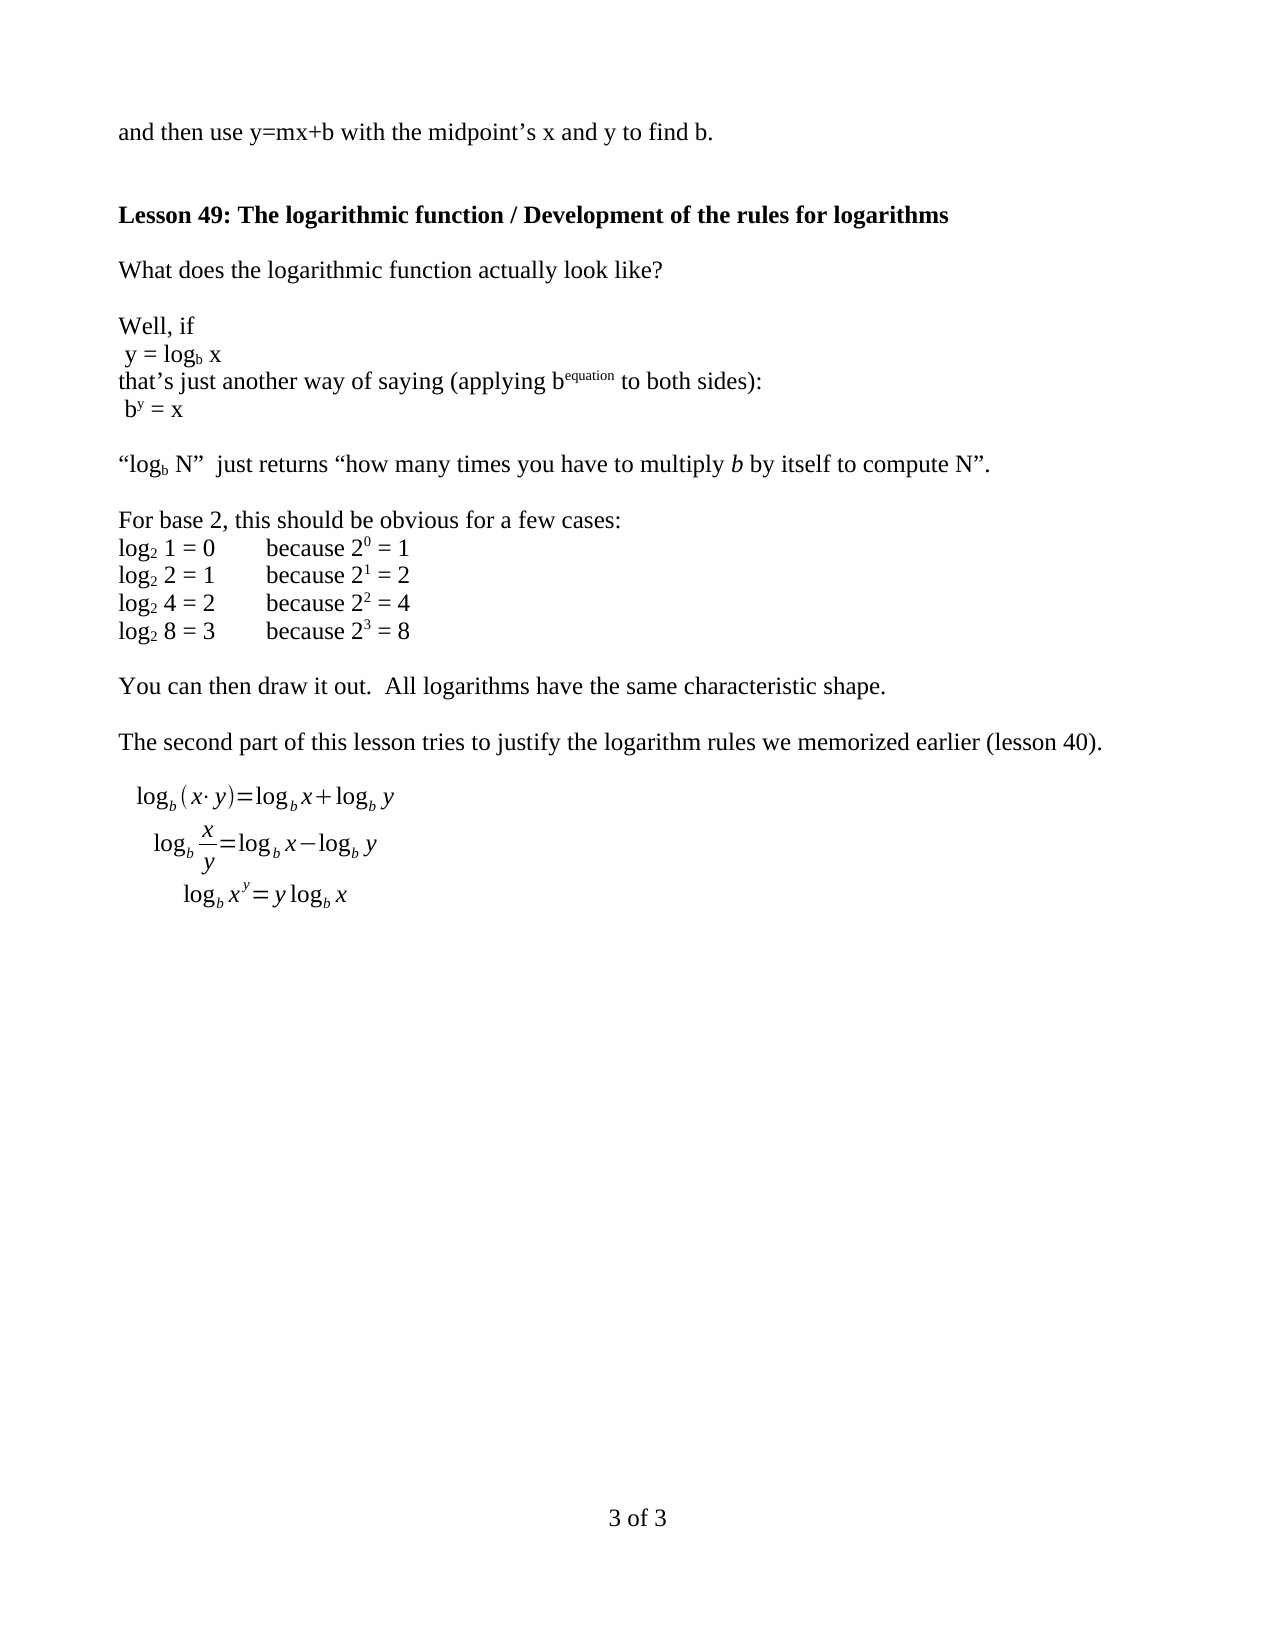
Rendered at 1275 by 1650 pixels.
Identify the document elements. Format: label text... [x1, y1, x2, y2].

text log2 8 = 3 because 23 = 8 [118, 617, 1157, 644]
text by = x [118, 395, 1157, 423]
text What does the logarithmic function actually look like? [118, 257, 1157, 284]
text y = logb x [118, 340, 1157, 367]
text that’s just another way of saying (applying bequation to both sides): [118, 367, 1157, 395]
text Well, if [118, 312, 1157, 340]
text and then use y=mx+b with the midpoint’s x and y to find b. [118, 118, 1157, 146]
text log2 4 = 2 because 22 = 4 [118, 589, 1157, 617]
text For base 2, this should be obvious for a few cases: [118, 506, 1157, 534]
text log2 2 = 1 because 21 = 2 [118, 561, 1157, 589]
text Lesson 49: The logarithmic function / Development of the rules for logarithms [118, 201, 1157, 229]
text You can then draw it out. All logarithms have the same characteristic shape. [118, 672, 1157, 700]
text The second part of this lesson tries to justify the logarithm rules we memorized earlier (lesson 40). [118, 728, 1157, 755]
text log2 1 = 0 because 20 = 1 [118, 534, 1157, 561]
text “logb N” just returns “how many times you have to multiply b by itself to compute N”. [118, 451, 1157, 478]
